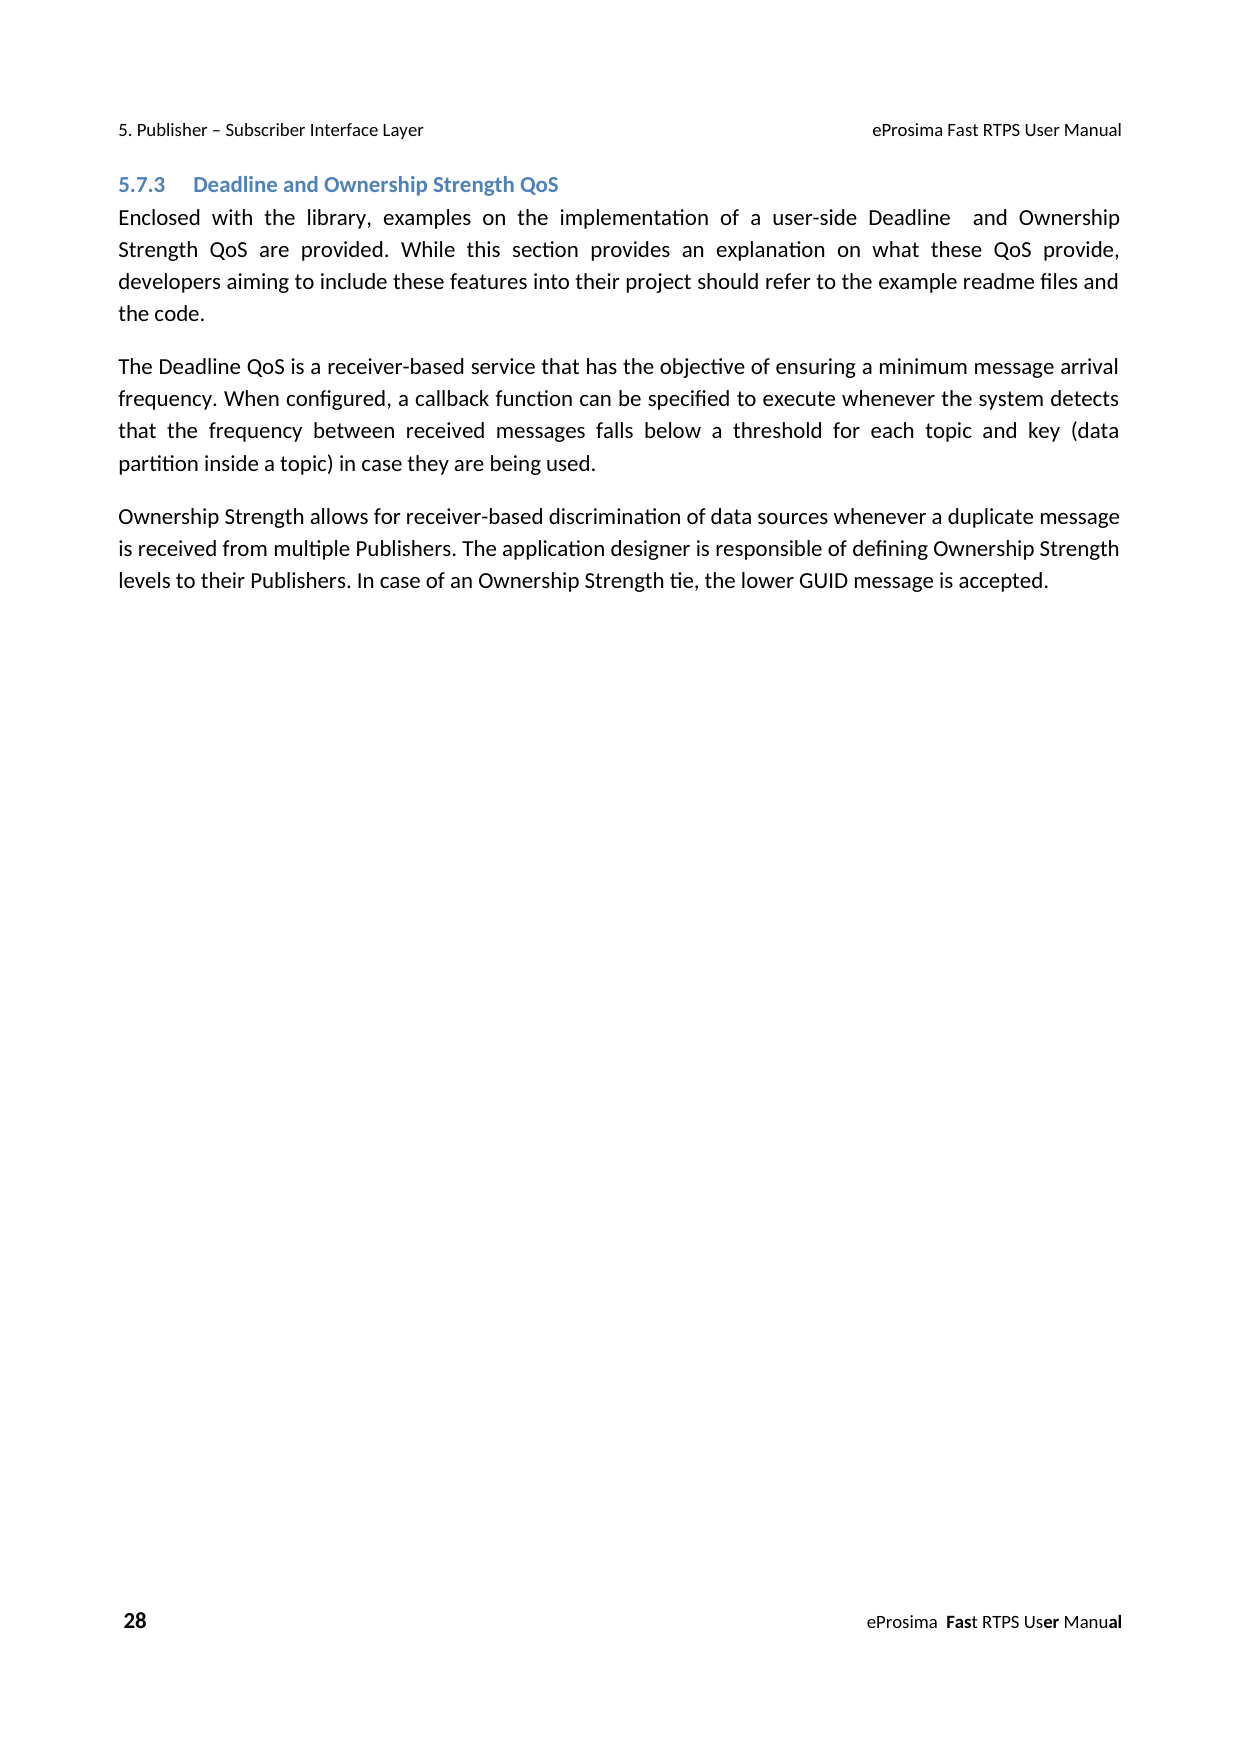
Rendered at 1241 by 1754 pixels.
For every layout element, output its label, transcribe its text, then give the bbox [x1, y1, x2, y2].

text Ownership Strength allows for receiver-based discrimination of data sources whenever a duplicate message is received from multiple Publishers. The application designer is responsible of defining Ownership Strength levels to their Publishers. In case of an Ownership Strength tie, the lower GUID message is accepted. [118, 502, 1122, 594]
subtitle Deadline and Ownership Strength QoS [118, 171, 1122, 198]
text Enclosed with the library, examples on the implementation of a user-side Deadline and Ownership Strength QoS are provided. While this section provides an explanation on what these QoS provide, developers aiming to include these features into their project should refer to the example readme files and the code. [118, 203, 1122, 327]
text The Deadline QoS is a receiver-based service that has the objective of ensuring a minimum message arrival frequency. When configured, a callback function can be specified to execute whenever the system detects that the frequency between received messages falls below a threshold for each topic and key (data partition inside a topic) in case they are being used. [118, 352, 1122, 477]
